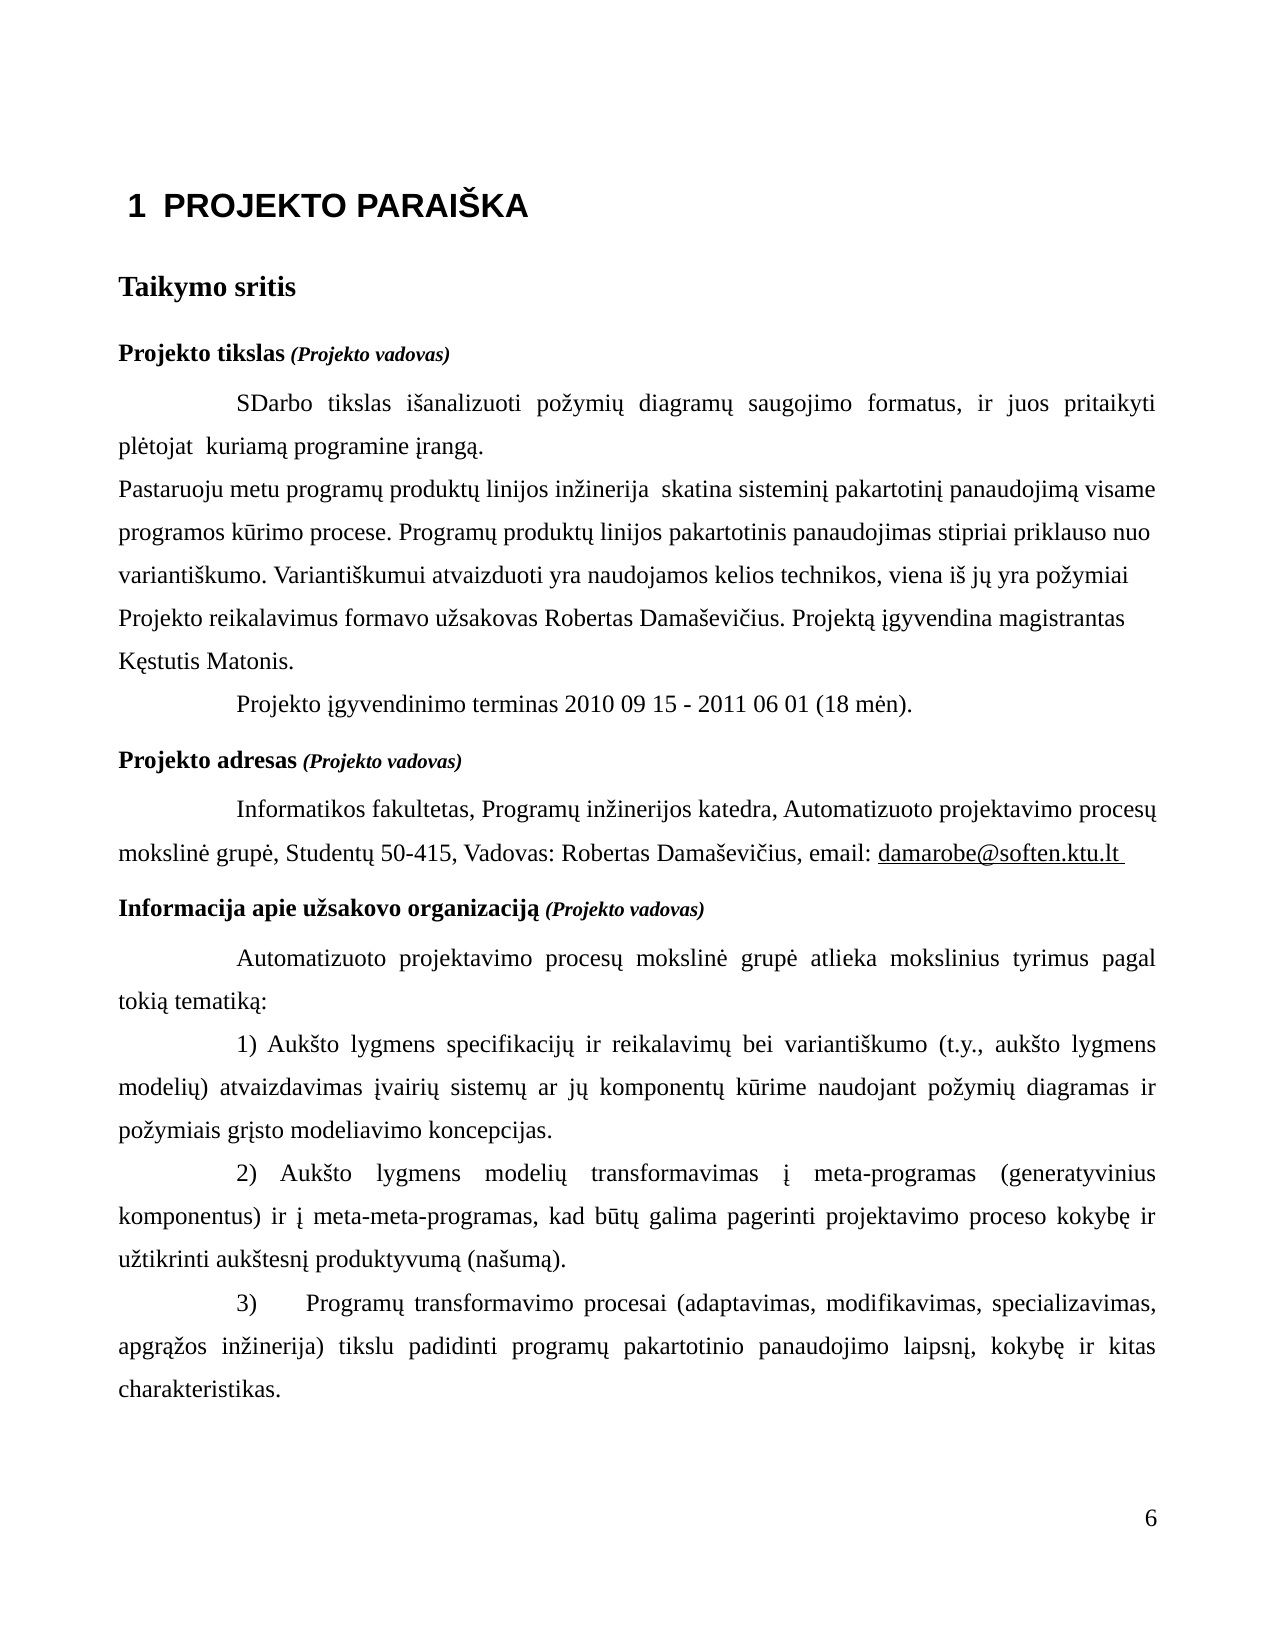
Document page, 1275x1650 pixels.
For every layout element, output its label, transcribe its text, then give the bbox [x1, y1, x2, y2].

text Informatikos fakultetas, Programų inžinerijos katedra, Automatizuoto projektavimo procesų mokslinė grupė, Studentų 50-415, Vadovas: Robertas Damaševičius, email: damarobe@soften.ktu.lt [118, 794, 1157, 866]
text Pastaruoju metu programų produktų linijos inžinerija skatina sisteminį pakartotinį panaudojimą visame programos kūrimo procese. Programų produktų linijos pakartotinis panaudojimas stipriai priklauso nuo variantiškumo. Variantiškumui atvaizduoti yra naudojamos kelios technikos, viena iš jų yra požymiai [118, 474, 1157, 589]
list Programų transformavimo procesai (adaptavimas, modifikavimas, specializavimas, apgrąžos inžinerija) tikslu padidinti programų pakartotinio panaudojimo laipsnį, kokybę ir kitas charakteristikas. [118, 1288, 1157, 1403]
text Projekto reikalavimus formavo užsakovas Robertas Damaševičius. Projektą įgyvendina magistrantas Kęstutis Matonis. [118, 603, 1157, 675]
text Projekto įgyvendinimo terminas 2010 09 15 - 2011 06 01 (18 mėn). [118, 689, 1157, 718]
subtitle Projekto tikslas (Projekto vadovas) [118, 338, 1157, 367]
text Automatizuoto projektavimo procesų mokslinė grupė atlieka mokslinius tyrimus pagal tokią tematiką: [118, 943, 1157, 1014]
text 2) Aukšto lygmens modelių transformavimas į meta-programas (generatyvinius komponentus) ir į meta-meta-programas, kad būtų galima pagerinti projektavimo proceso kokybę ir užtikrinti aukštesnį produktyvumą (našumą). [118, 1158, 1157, 1273]
subtitle Informacija apie užsakovo organizaciją (Projekto vadovas) [118, 893, 1157, 922]
text SDarbo tikslas išanalizuoti požymių diagramų saugojimo formatus, ir juos pritaikyti plėtojat kuriamą programine įrangą. [118, 388, 1157, 459]
subtitle Projekto adresas (Projekto vadovas) [118, 745, 1157, 774]
text 1) Aukšto lygmens specifikacijų ir reikalavimų bei variantiškumo (t.y., aukšto lygmens modelių) atvaizdavimas įvairių sistemų ar jų komponentų kūrime naudojant požymių diagramas ir požymiais grįsto modeliavimo koncepcijas. [118, 1029, 1157, 1144]
subtitle Taikymo sritis [118, 269, 1157, 303]
subtitle PROJEKTO PARAIŠKA [118, 186, 1157, 225]
